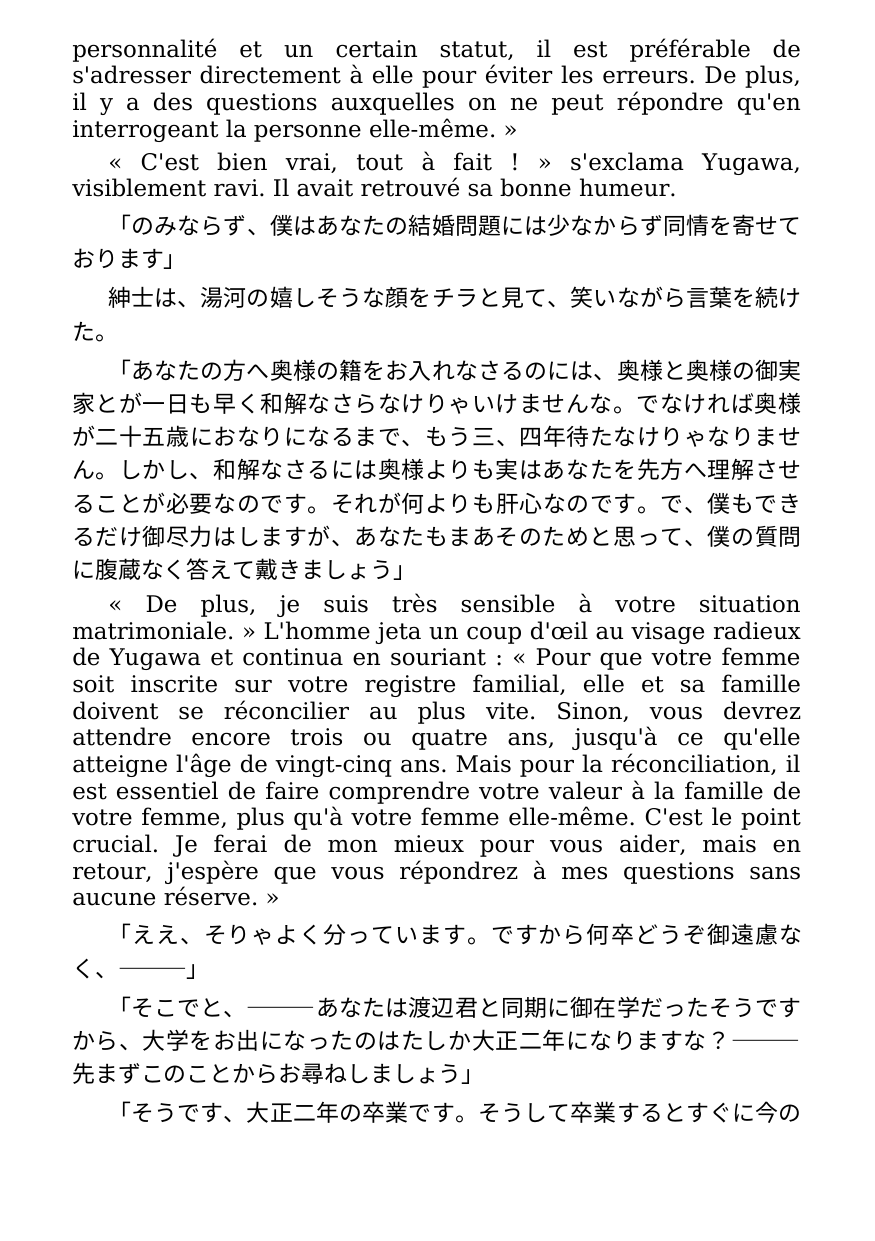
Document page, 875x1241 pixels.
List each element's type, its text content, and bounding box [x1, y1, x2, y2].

text « De plus, je suis très sensible à votre situation matrimoniale. » L'homme jeta un coup d'œil au visage radieux de Yugawa et continua en souriant : « Pour que votre femme soit inscrite sur votre registre familial, elle et sa famille doivent se réconcilier au plus vite. Sinon, vous devrez attendre encore trois ou quatre ans, jusqu'à ce qu'elle atteigne l'âge de vingt-cinq ans. Mais pour la réconciliation, il est essentiel de faire comprendre votre valeur à la famille de votre femme, plus qu'à votre femme elle-même. C'est le point crucial. Je ferai de mon mieux pour vous aider, mais en retour, j'espère que vous répondrez à mes questions sans aucune réserve. » [72, 591, 802, 911]
text « C'est bien vrai, tout à fait ! » s'exclama Yugawa, visiblement ravi. Il avait retrouvé sa bonne humeur. [72, 149, 802, 202]
text 「そこでと、―――あなたは渡辺君と同期に御在学だったそうですから、大学をお出になったのはたしか大正二年になりますな？―――先まずこのことからお尋ねしましょう」 [72, 989, 802, 1089]
text 「のみならず、僕はあなたの結婚問題には少なからず同情を寄せております」 [72, 208, 802, 274]
text 「あなたの方へ奥様の籍をお入れなさるのには、奥様と奥様の御実家とが一日も早く和解なさらなけりゃいけませんな。でなければ奥様が二十五歳におなりになるまで、もう三、四年待たなけりゃなりません。しかし、和解なさるには奥様よりも実はあなたを先方へ理解させることが必要なのです。それが何よりも肝心なのです。で、僕もできるだけ御尽力はしますが、あなたもまあそのためと思って、僕の質問に腹蔵なく答えて戴きましょう」 [72, 353, 802, 585]
text 紳士は、湯河の嬉しそうな顔をチラと見て、笑いながら言葉を続けた。 [72, 280, 802, 347]
text 「ええ、そりゃよく分っています。ですから何卒どうぞ御遠慮なく、―――」 [72, 917, 802, 984]
text personnalité et un certain statut, il est préférable de s'adresser directement à elle pour éviter les erreurs. De plus, il y a des questions auxquelles on ne peut répondre qu'en interrogeant la personne elle-même. » [72, 36, 802, 143]
text 「そうです、大正二年の卒業です。そうして卒業するとすぐに今の [72, 1095, 802, 1128]
